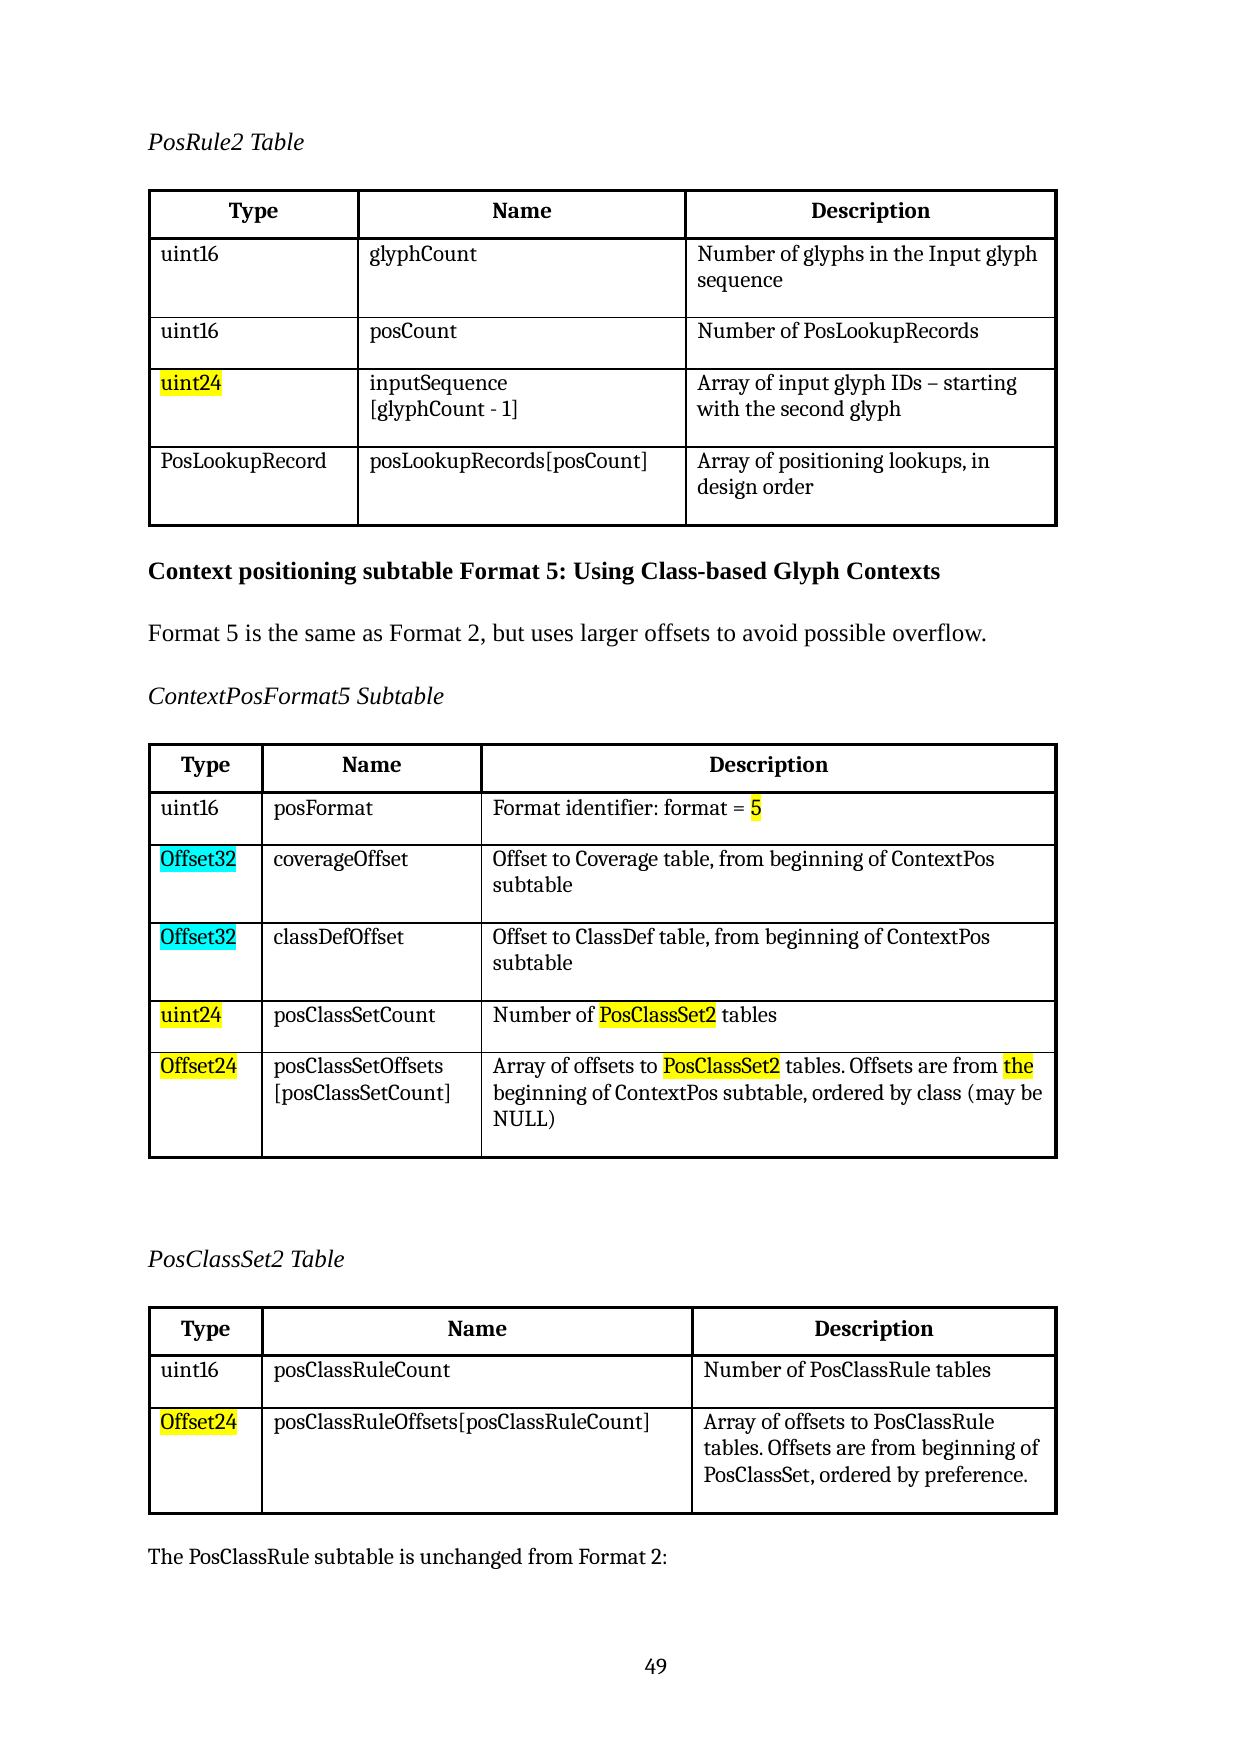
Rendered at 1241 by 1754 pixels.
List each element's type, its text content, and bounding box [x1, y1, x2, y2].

table_cell posClassSetOffsets [posClassSetCount] [263, 1053, 481, 1156]
table_cell posClassRuleOffsets[posClassRuleCount] [263, 1409, 691, 1512]
table_cell Array of offsets to PosClassRule tables. Offsets are from beginning of PosClassSet, ordered by preference. [693, 1409, 1054, 1512]
table_cell posLookupRecords[posCount] [359, 448, 685, 524]
table_cell Format identifier: format = 5 [482, 794, 1054, 844]
table_cell coverageOffset [263, 846, 481, 922]
table_cell posClassSetCount [263, 1002, 481, 1052]
text PosClassSet2 Table [148, 1244, 1163, 1272]
table_cell uint24 [151, 370, 357, 446]
table_header Description [694, 1309, 1054, 1354]
table_cell classDefOffset [263, 924, 481, 1000]
table_cell Offset to ClassDef table, from beginning of ContextPos subtable [482, 924, 1054, 1000]
table_header Name [264, 1309, 691, 1354]
table_cell uint24 [151, 1002, 261, 1052]
table_cell Offset to Coverage table, from beginning of ContextPos subtable [482, 846, 1054, 922]
table_cell Array of input glyph IDs – starting with the second glyph [687, 370, 1054, 446]
table_cell Array of positioning lookups, in design order [687, 448, 1054, 524]
table_header Name [360, 192, 684, 237]
table_cell posFormat [263, 794, 481, 844]
table_cell Offset24 [151, 1409, 261, 1512]
table_cell uint16 [151, 318, 357, 368]
table_cell uint16 [151, 240, 357, 317]
table_cell posClassRuleCount [263, 1357, 691, 1407]
text Format 5 is the same as Format 2, but uses larger offsets to avoid possible overflow. [148, 618, 1163, 647]
table_cell Number of PosClassRule tables [693, 1357, 1054, 1407]
table_cell uint16 [151, 794, 261, 844]
table_cell Offset32 [151, 924, 261, 1000]
text Context positioning subtable Format 5: Using Class-based Glyph Contexts [148, 556, 1163, 585]
table_cell Number of glyphs in the Input glyph sequence [687, 240, 1054, 317]
text ContextPosFormat5 Subtable [148, 681, 1163, 709]
table_cell uint16 [151, 1357, 261, 1407]
table_cell glyphCount [359, 240, 685, 317]
table_header Type [151, 192, 357, 237]
table_header Type [151, 746, 261, 791]
table_cell Number of PosClassSet2 tables [482, 1002, 1054, 1052]
table_header Description [687, 192, 1054, 237]
table_cell posCount [359, 318, 685, 368]
table_cell Array of offsets to PosClassSet2 tables. Offsets are from the beginning of ContextPos subtable, ordered by class (may be NULL) [482, 1053, 1054, 1156]
text The PosClassRule subtable is unchanged from Format 2: [148, 1544, 1163, 1570]
table_cell inputSequence [glyphCount - 1] [359, 370, 685, 446]
table_header Name [264, 746, 480, 791]
table_header Type [151, 1309, 261, 1354]
table_header Description [483, 746, 1054, 791]
table_cell Offset24 [151, 1053, 261, 1156]
text PosRule2 Table [148, 127, 1163, 156]
table_cell Number of PosLookupRecords [687, 318, 1054, 368]
table_cell Offset32 [151, 846, 261, 922]
table_cell PosLookupRecord [151, 448, 357, 524]
